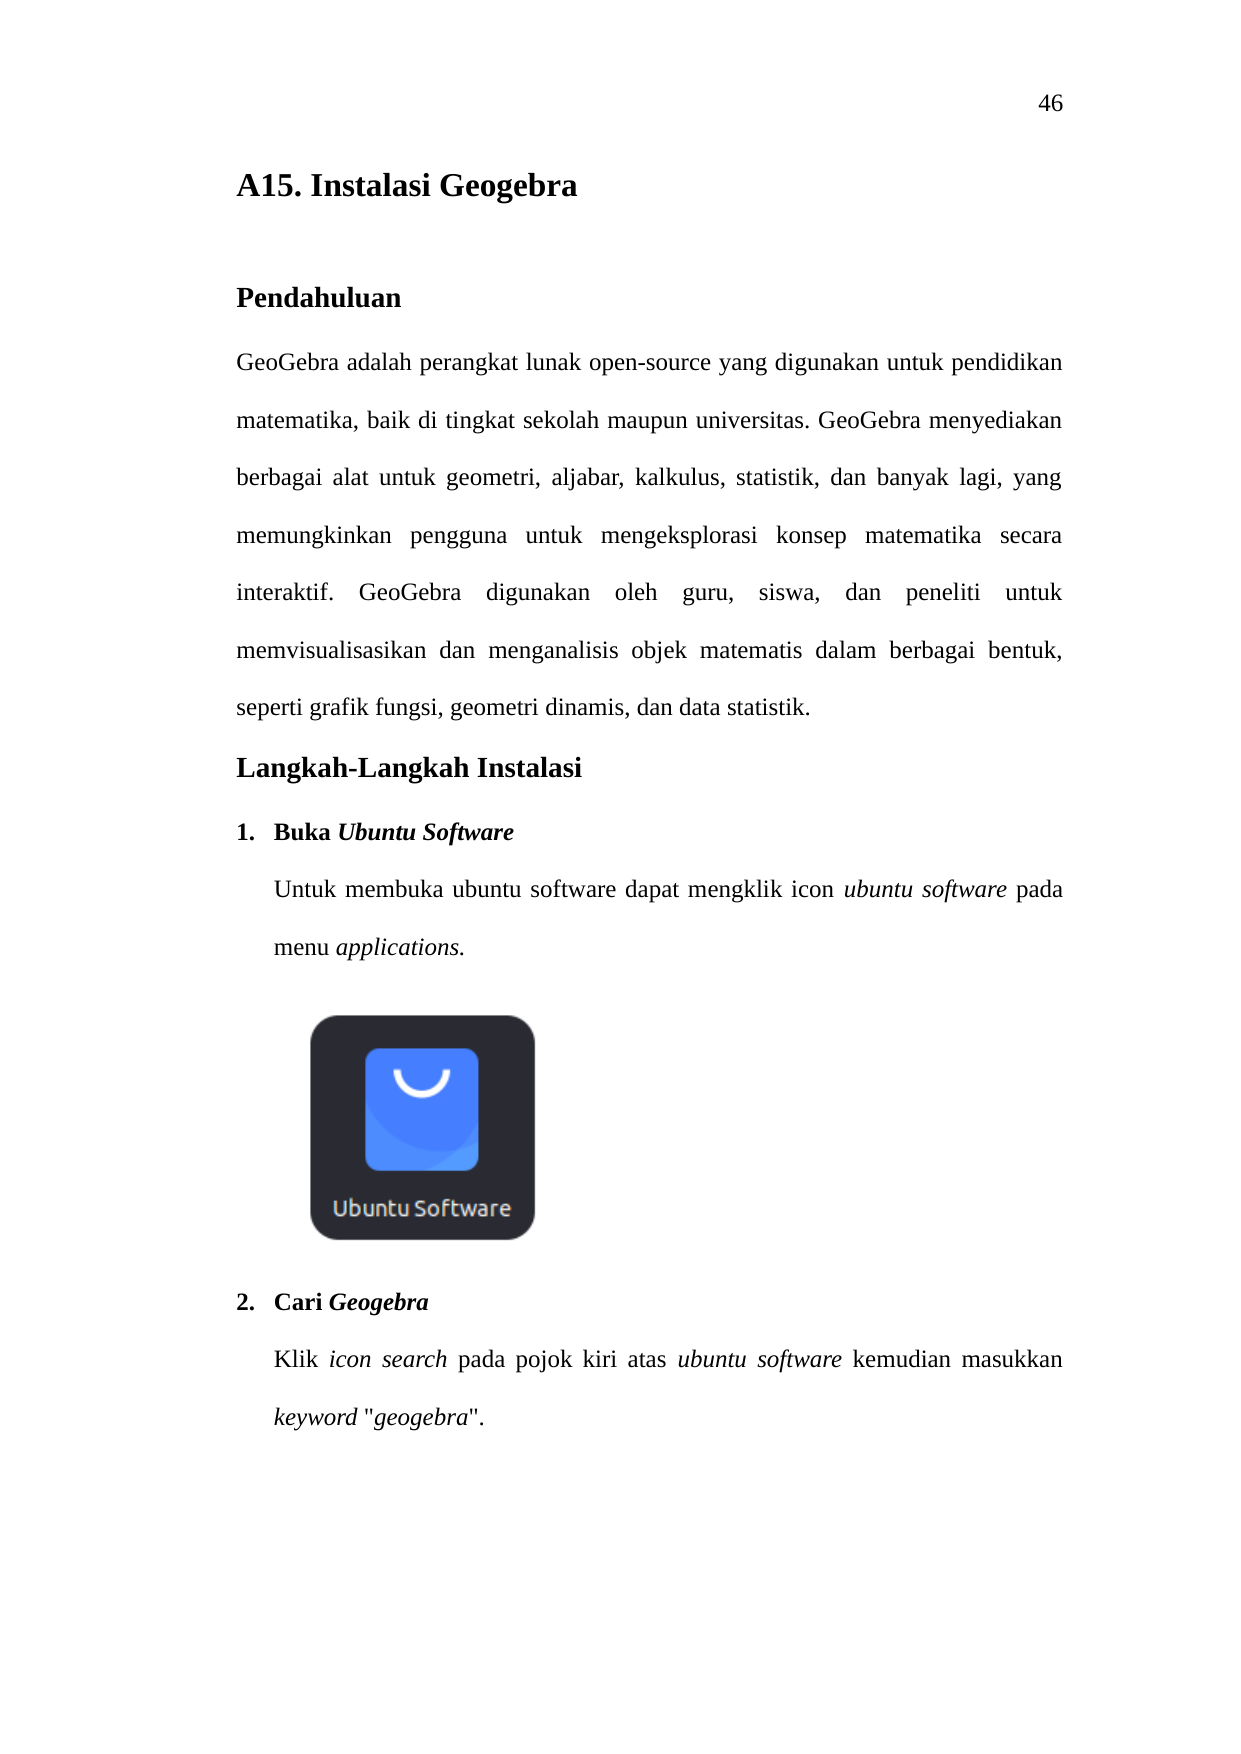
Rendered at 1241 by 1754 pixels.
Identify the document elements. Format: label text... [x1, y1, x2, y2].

list Cari Geogebra [236, 1287, 1063, 1316]
text A15. Instalasi Geogebra [236, 165, 1063, 204]
list Untuk membuka ubuntu software dapat mengklik icon ubuntu software pada menu applications. [236, 874, 1063, 961]
text Langkah-Langkah Instalasi [236, 750, 1063, 783]
text Pendahuluan [236, 280, 1063, 314]
picture [273, 989, 576, 1259]
text GeoGebra adalah perangkat lunak open-source yang digunakan untuk pendidikan matematika, baik di tingkat sekolah maupun universitas. GeoGebra menyediakan berbagai alat untuk geometri, aljabar, kalkulus, statistik, dan banyak lagi, yang memungkinkan pengguna untuk mengeksplorasi konsep matematika secara interaktif. GeoGebra digunakan oleh guru, siswa, dan peneliti untuk memvisualisasikan dan menganalisis objek matematis dalam berbagai bentuk, seperti grafik fungsi, geometri dinamis, dan data statistik. [236, 347, 1063, 721]
list Buka Ubuntu Software [236, 817, 1063, 846]
list Klik icon search pada pojok kiri atas ubuntu software kemudian masukkan keyword "geogebra". [236, 1344, 1063, 1431]
